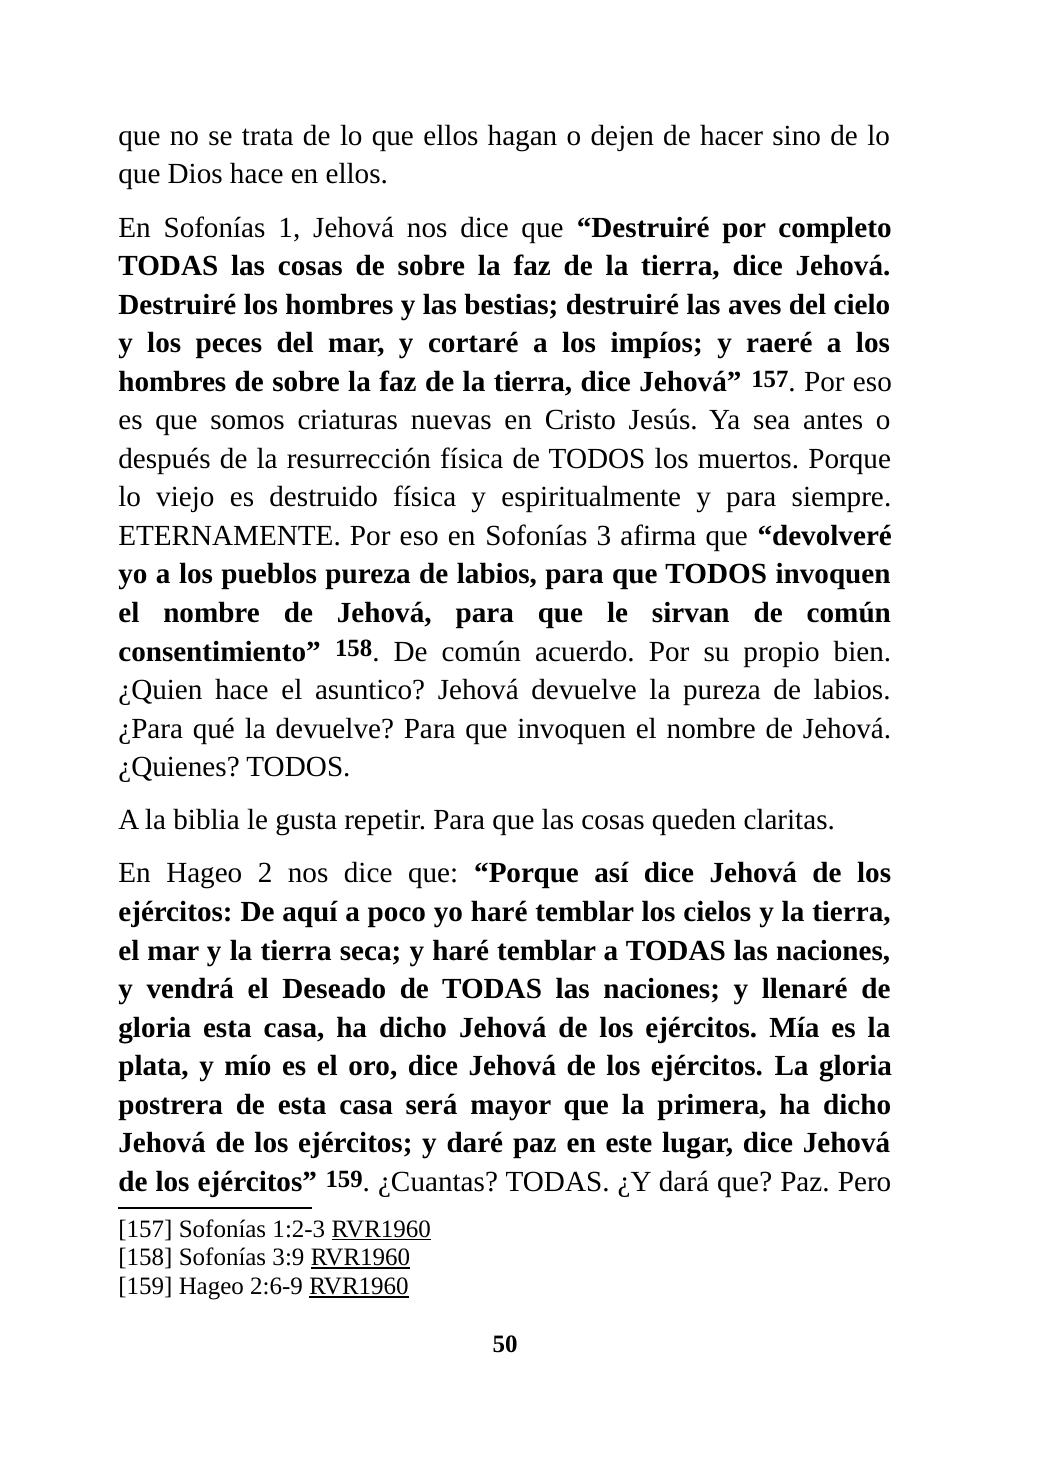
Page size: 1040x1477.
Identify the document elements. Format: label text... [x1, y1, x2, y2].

text En Sofonías 1, Jehová nos dice que “Destruiré por completo TODAS las cosas de sobre la faz de la tierra, dice Jehová. Destruiré los hombres y las bestias; destruiré las aves del cielo y los peces del mar, y cortaré a los impíos; y raeré a los hombres de sobre la faz de la tierra, dice Jehová” . Por eso es que somos criaturas nuevas en Cristo Jesús. Ya sea antes o después de la resurrección física de TODOS los muertos. Porque lo viejo es destruido física y espiritualmente y para siempre. ETERNAMENTE. Por eso en Sofonías 3 afirma que “devolveré yo a los pueblos pureza de labios, para que TODOS invoquen el nombre de Jehová, para que le sirvan de común consentimiento” . De común acuerdo. Por su propio bien. ¿Quien hace el asuntico? Jehová devuelve la pureza de labios. ¿Para qué la devuelve? Para que invoquen el nombre de Jehová. ¿Quienes? TODOS. [118, 210, 892, 783]
text Hageo 2:6-9 RVR1960 [118, 1271, 892, 1300]
text A la biblia le gusta repetir. Para que las cosas queden claritas. [118, 802, 892, 836]
text Sofonías 1:2-3 RVR1960 [118, 1214, 892, 1242]
text que no se trata de lo que ellos hagan o dejen de hacer sino de lo que Dios hace en ellos. [118, 118, 892, 190]
text En Hageo 2 nos dice que: “Porque así dice Jehová de los ejércitos: De aquí a poco yo haré temblar los cielos y la tierra, el mar y la tierra seca; y haré temblar a TODAS las naciones, y vendrá el Deseado de TODAS las naciones; y llenaré de gloria esta casa, ha dicho Jehová de los ejércitos. Mía es la plata, y mío es el oro, dice Jehová de los ejércitos. La gloria postrera de esta casa será mayor que la primera, ha dicho Jehová de los ejércitos; y daré paz en este lugar, dice Jehová de los ejércitos” . ¿Cuantas? TODAS. ¿Y dará que? Paz. Pero [118, 856, 892, 1197]
text Sofonías 3:9 RVR1960 [118, 1242, 892, 1271]
